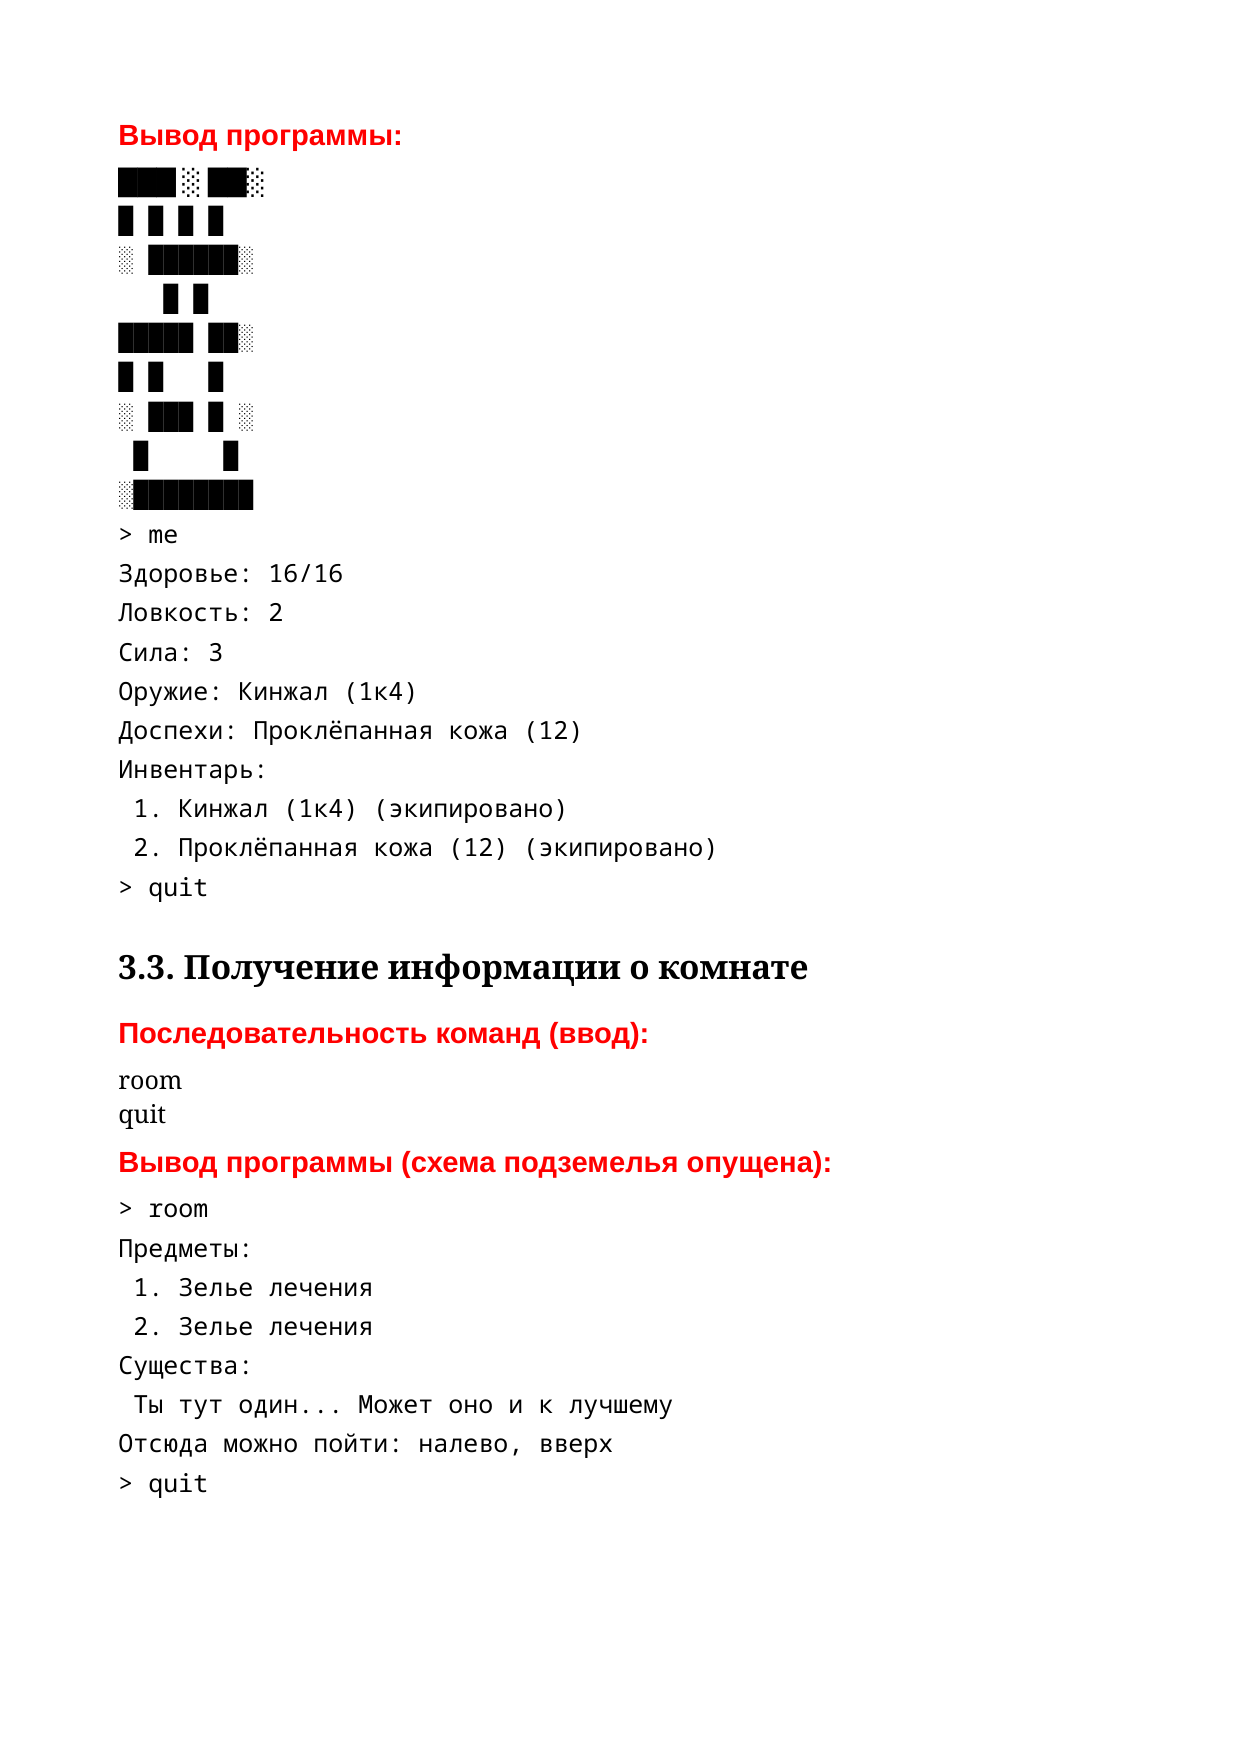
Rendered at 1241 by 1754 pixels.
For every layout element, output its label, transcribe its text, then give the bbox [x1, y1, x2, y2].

subtitle Вывод программы: [118, 118, 1122, 152]
text quit [118, 1096, 1122, 1130]
subtitle 3.3. Получение информации о комнате [118, 944, 1122, 989]
text ███ ░ ██░ █ █ █ █ ░ ██████░ █ █ █████ ██░ █ █ █ ░ ███ █ ░ █ █ ░████████ > me Здоровье: 16/16 Ловкость: 2 Сила: 3 Оружие: Кинжал (1к4) Доспехи: Проклёпанная кожа (12) Инвентарь: 1. Кинжал (1к4) (экипировано) 2. Проклёпанная кожа (12) (экипировано) > quit [118, 164, 1122, 903]
text room [118, 1062, 1122, 1096]
text > room Предметы: 1. Зелье лечения 2. Зелье лечения Существа: Ты тут один... Может оно и к лучшему Отсюда можно пойти: налево, вверх > quit [118, 1191, 1122, 1538]
subtitle Вывод программы (схема подземелья опущена): [118, 1145, 1122, 1178]
subtitle Последовательность команд (ввод): [118, 1016, 1122, 1050]
